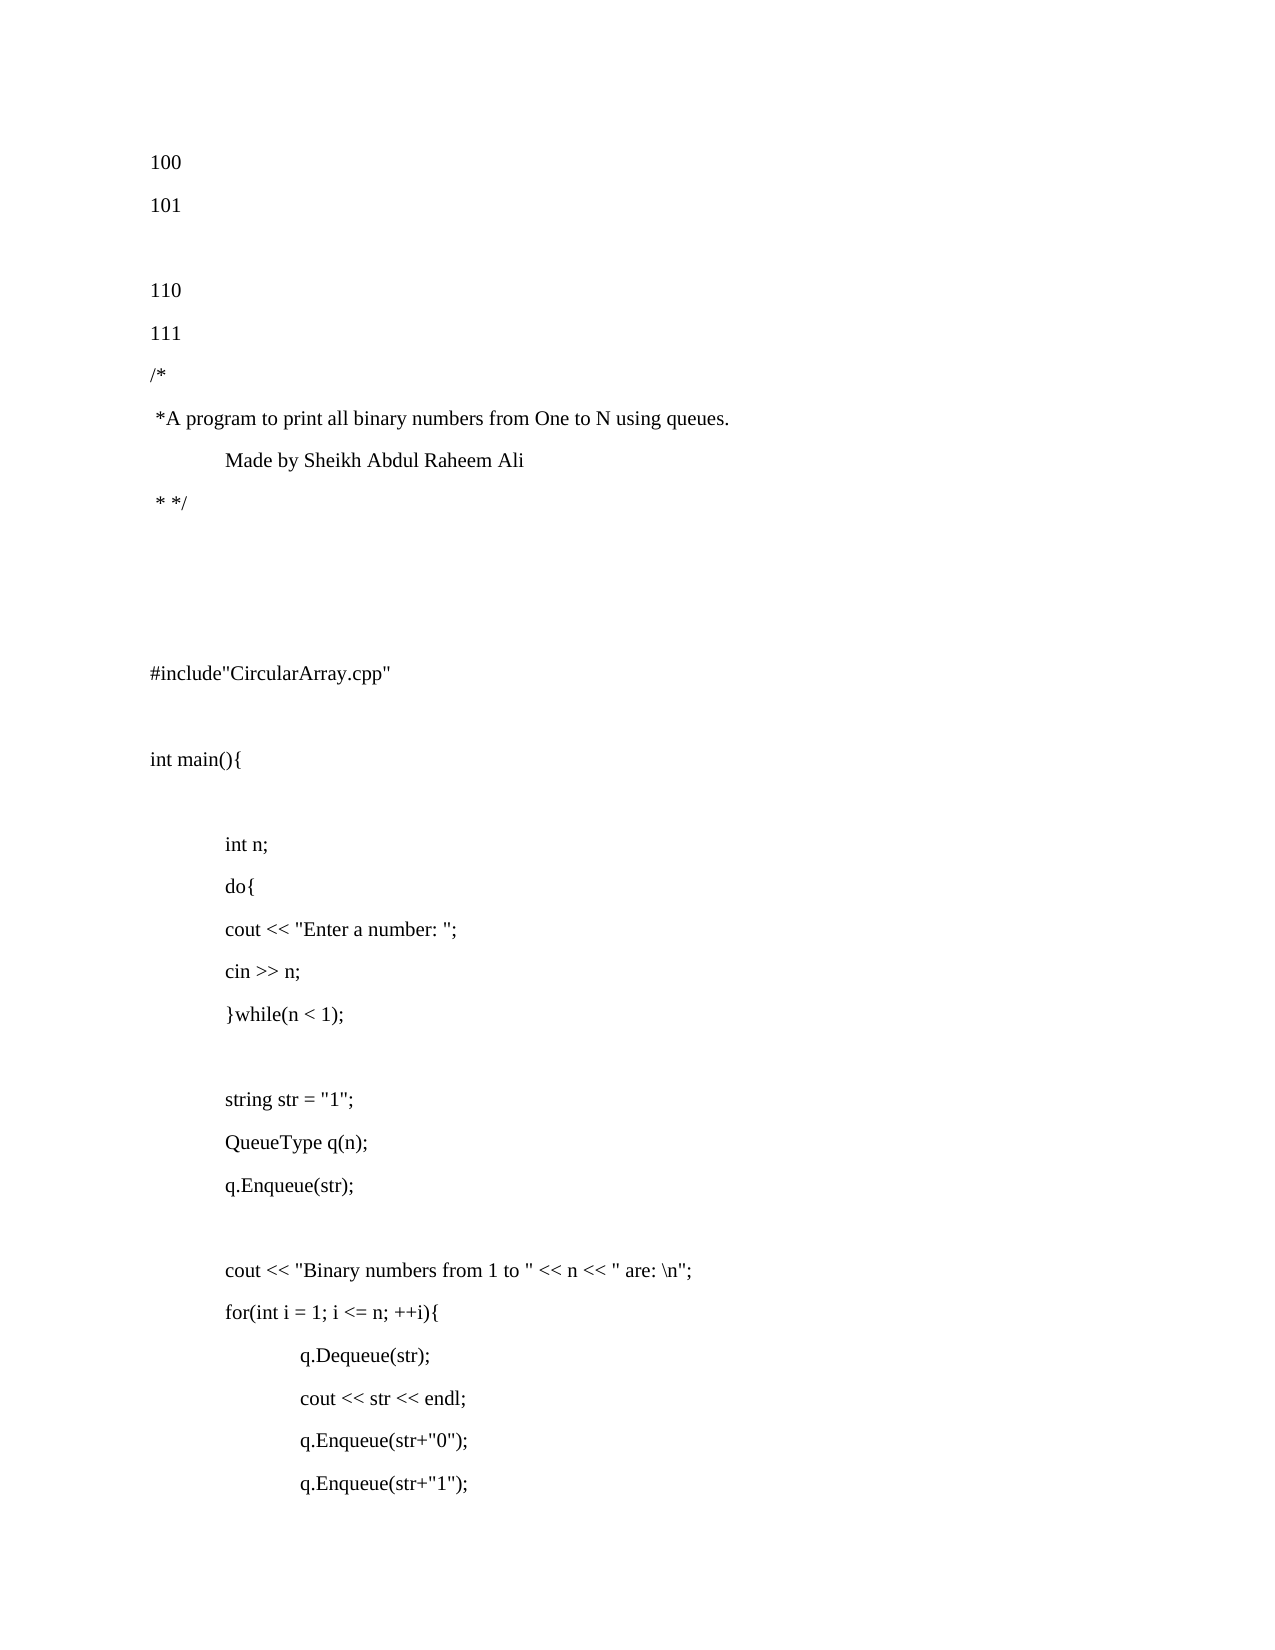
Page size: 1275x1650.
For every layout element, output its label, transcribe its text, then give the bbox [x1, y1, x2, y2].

text q.Enqueue(str+"1"); [150, 1471, 1125, 1495]
text 110 [150, 278, 1125, 302]
text string str = "1"; [150, 1087, 1125, 1111]
text q.Dequeue(str); [150, 1343, 1125, 1367]
text cout << str << endl; [150, 1386, 1125, 1409]
text QueueType q(n); [150, 1130, 1125, 1154]
text cout << "Enter a number: "; [150, 917, 1125, 941]
text * */ [150, 491, 1125, 515]
text do{ [150, 874, 1125, 898]
text 111 [150, 320, 1125, 344]
text int n; [150, 832, 1125, 856]
text cout << "Binary numbers from 1 to " << n << " are: \n"; [150, 1258, 1125, 1282]
text Made by Sheikh Abdul Raheem Ali [150, 448, 1125, 472]
text cin >> n; [150, 959, 1125, 983]
text int main(){ [150, 746, 1125, 771]
text q.Enqueue(str+"0"); [150, 1428, 1125, 1452]
text 100 [150, 150, 1125, 174]
text #include"CircularArray.cpp" [150, 661, 1125, 685]
text }while(n < 1); [150, 1002, 1125, 1026]
text for(int i = 1; i <= n; ++i){ [150, 1300, 1125, 1324]
text 101 [150, 193, 1125, 217]
text q.Enqueue(str); [150, 1172, 1125, 1197]
text *A program to print all binary numbers from One to N using queues. [150, 406, 1125, 430]
text /* [150, 363, 1125, 387]
